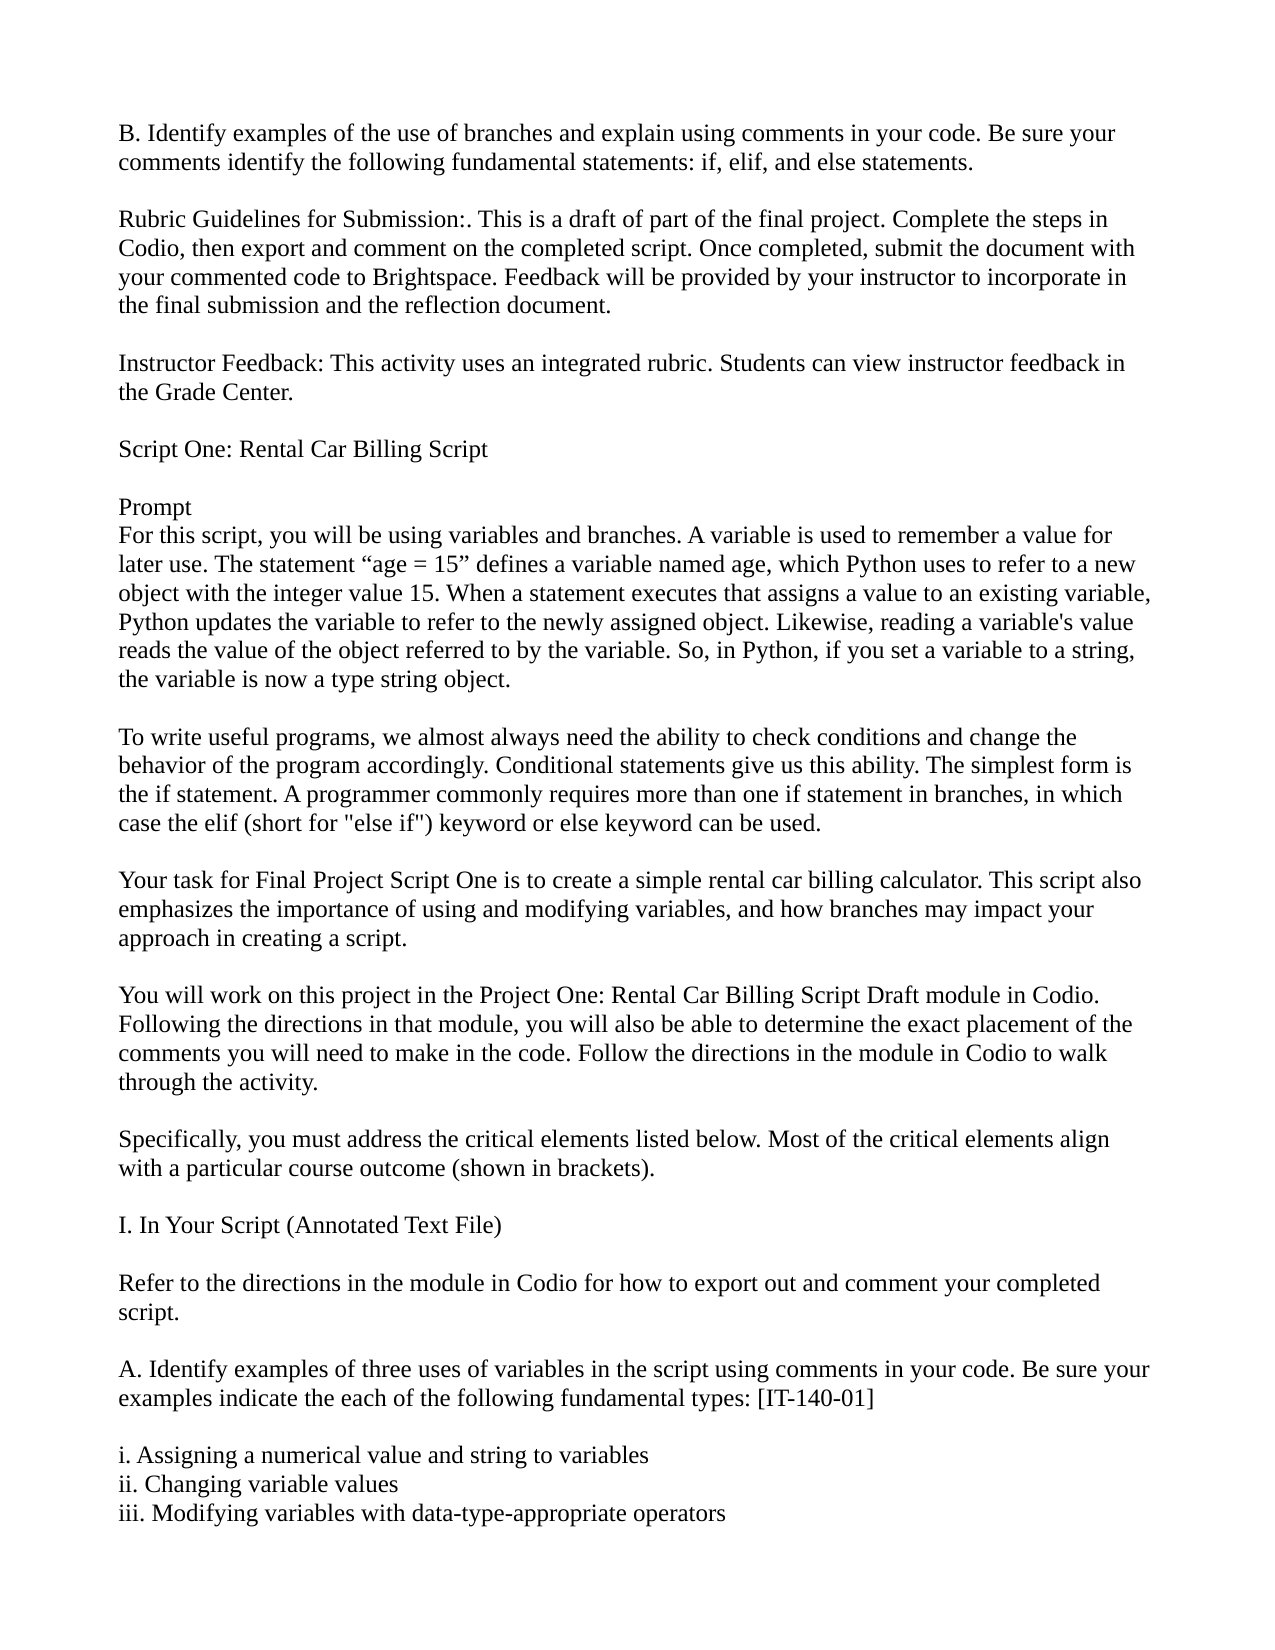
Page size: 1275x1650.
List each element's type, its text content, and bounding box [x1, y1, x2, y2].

text iii. Modifying variables with data-type-appropriate operators [118, 1498, 1157, 1527]
text B. Identify examples of the use of branches and explain using comments in your code. Be sure your comments identify the following fundamental statements: if, elif, and else statements. [118, 118, 1157, 176]
text ii. Changing variable values [118, 1469, 1157, 1498]
text Rubric Guidelines for Submission:. This is a draft of part of the final project. Complete the steps in Codio, then export and comment on the completed script. Once completed, submit the document with your commented code to Brightspace. Feedback will be provided by your instructor to incorporate in the final submission and the reflection document. [118, 204, 1157, 319]
text You will work on this project in the Project One: Rental Car Billing Script Draft module in Codio. Following the directions in that module, you will also be able to determine the exact placement of the comments you will need to make in the code. Follow the directions in the module in Codio to walk through the activity. [118, 981, 1157, 1096]
text i. Assigning a numerical value and string to variables [118, 1441, 1157, 1469]
text Script One: Rental Car Billing Script [118, 434, 1157, 463]
text A. Identify examples of three uses of variables in the script using comments in your code. Be sure your examples indicate the each of the following fundamental types: [IT-140-01] [118, 1354, 1157, 1412]
text Specifically, you must address the critical elements listed below. Most of the critical elements align with a particular course outcome (shown in brackets). [118, 1124, 1157, 1182]
text For this script, you will be using variables and branches. A variable is used to remember a value for later use. The statement “age = 15” defines a variable named age, which Python uses to refer to a new object with the integer value 15. When a statement executes that assigns a value to an existing variable, Python updates the variable to refer to the newly assigned object. Likewise, reading a variable's value reads the value of the object referred to by the variable. So, in Python, if you set a variable to a string, the variable is now a type string object. [118, 521, 1157, 693]
text To write useful programs, we almost always need the ability to check conditions and change the behavior of the program accordingly. Conditional statements give us this ability. The simplest form is the if statement. A programmer commonly requires more than one if statement in branches, in which case the elif (short for "else if") keyword or else keyword can be used. [118, 722, 1157, 837]
text Instructor Feedback: This activity uses an integrated rubric. Students can view instructor feedback in the Grade Center. [118, 348, 1157, 406]
text Prompt [118, 492, 1157, 521]
text Your task for Final Project Script One is to create a simple rental car billing calculator. This script also emphasizes the importance of using and modifying variables, and how branches may impact your approach in creating a script. [118, 837, 1157, 952]
text I. In Your Script (Annotated Text File) [118, 1211, 1157, 1239]
text Refer to the directions in the module in Codio for how to export out and comment your completed script. [118, 1268, 1157, 1326]
